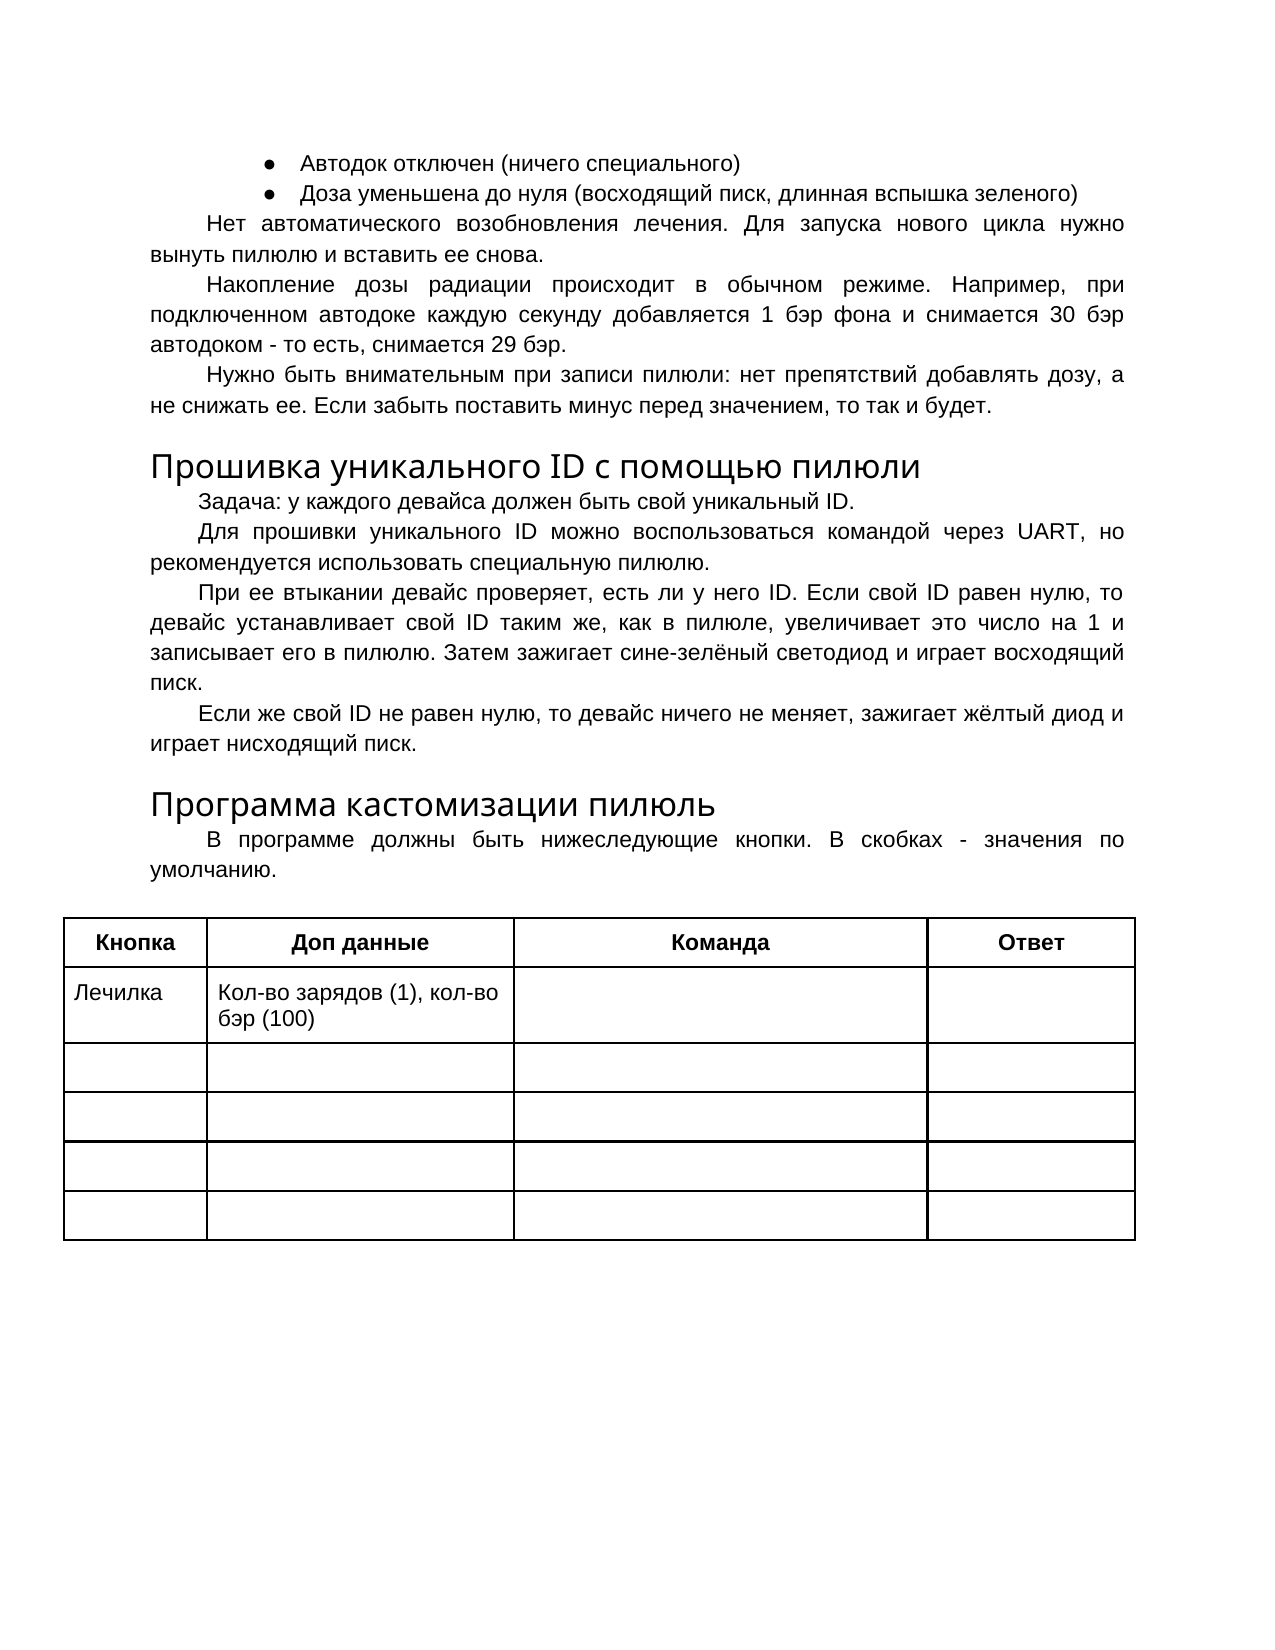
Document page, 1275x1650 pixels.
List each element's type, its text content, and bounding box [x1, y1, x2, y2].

table_cell [515, 1192, 926, 1239]
table_cell [65, 1093, 206, 1140]
table_cell [929, 1143, 1134, 1189]
table_cell [208, 1143, 513, 1189]
subtitle Программа кастомизации пилюль [150, 781, 1125, 826]
table_header Команда [515, 919, 926, 966]
text При ее втыкании девайс проверяет, есть ли у него ID. Если свой ID равен нулю, то девайс устанавливает свой ID таким же, как в пилюле, увеличивает это число на 1 и записывает его в пилюлю. Затем зажигает сине-зелёный светодиод и играет восходящий писк. [150, 579, 1125, 696]
table_cell [65, 1143, 206, 1189]
table_cell [515, 1093, 926, 1140]
table_cell [208, 1192, 513, 1239]
text Нет автоматического возобновления лечения. Для запуска нового цикла нужно вынуть пилюлю и вставить ее снова. [150, 210, 1125, 267]
table_cell Кол-во зарядов (1), кол-во бэр (100) [208, 968, 513, 1042]
table_cell [515, 1044, 926, 1091]
text Если же свой ID не равен нулю, то девайс ничего не меняет, зажигает жёлтый диод и играет нисходящий писк. [150, 699, 1125, 756]
table_cell [515, 1143, 926, 1189]
text Нужно быть внимательным при записи пилюли: нет препятствий добавлять дозу, а не снижать ее. Если забыть поставить минус перед значением, то так и будет. [150, 361, 1125, 418]
text В программе должны быть нижеследующие кнопки. В скобках - значения по умолчанию. [150, 826, 1125, 883]
table_cell [929, 1093, 1134, 1140]
subtitle Прошивка уникального ID с помощью пилюли [150, 443, 1125, 488]
text Для прошивки уникального ID можно воспользоваться командой через UART, но рекомендуется использовать специальную пилюлю. [150, 518, 1125, 575]
text Задача: у каждого девайса должен быть свой уникальный ID. [150, 488, 1125, 514]
table_cell [515, 968, 926, 1042]
table_cell [65, 1044, 206, 1091]
table_cell [929, 968, 1134, 1042]
table_header Ответ [929, 919, 1134, 966]
list Доза уменьшена до нуля (восходящий писк, длинная вспышка зеленого) [262, 180, 1125, 207]
list Автодок отключен (ничего специального) [262, 150, 1125, 176]
text Накопление дозы радиации происходит в обычном режиме. Например, при подключенном автодоке каждую секунду добавляется 1 бэр фона и снимается 30 бэр автодоком - то есть, снимается 29 бэр. [150, 271, 1125, 358]
table_cell [929, 1044, 1134, 1091]
table_header Доп данные [208, 919, 513, 966]
table_cell [929, 1192, 1134, 1239]
table_cell [208, 1044, 513, 1091]
table_cell [65, 1192, 206, 1239]
table_cell Лечилка [65, 968, 206, 1042]
table_header Кнопка [65, 919, 206, 966]
table_cell [208, 1093, 513, 1140]
